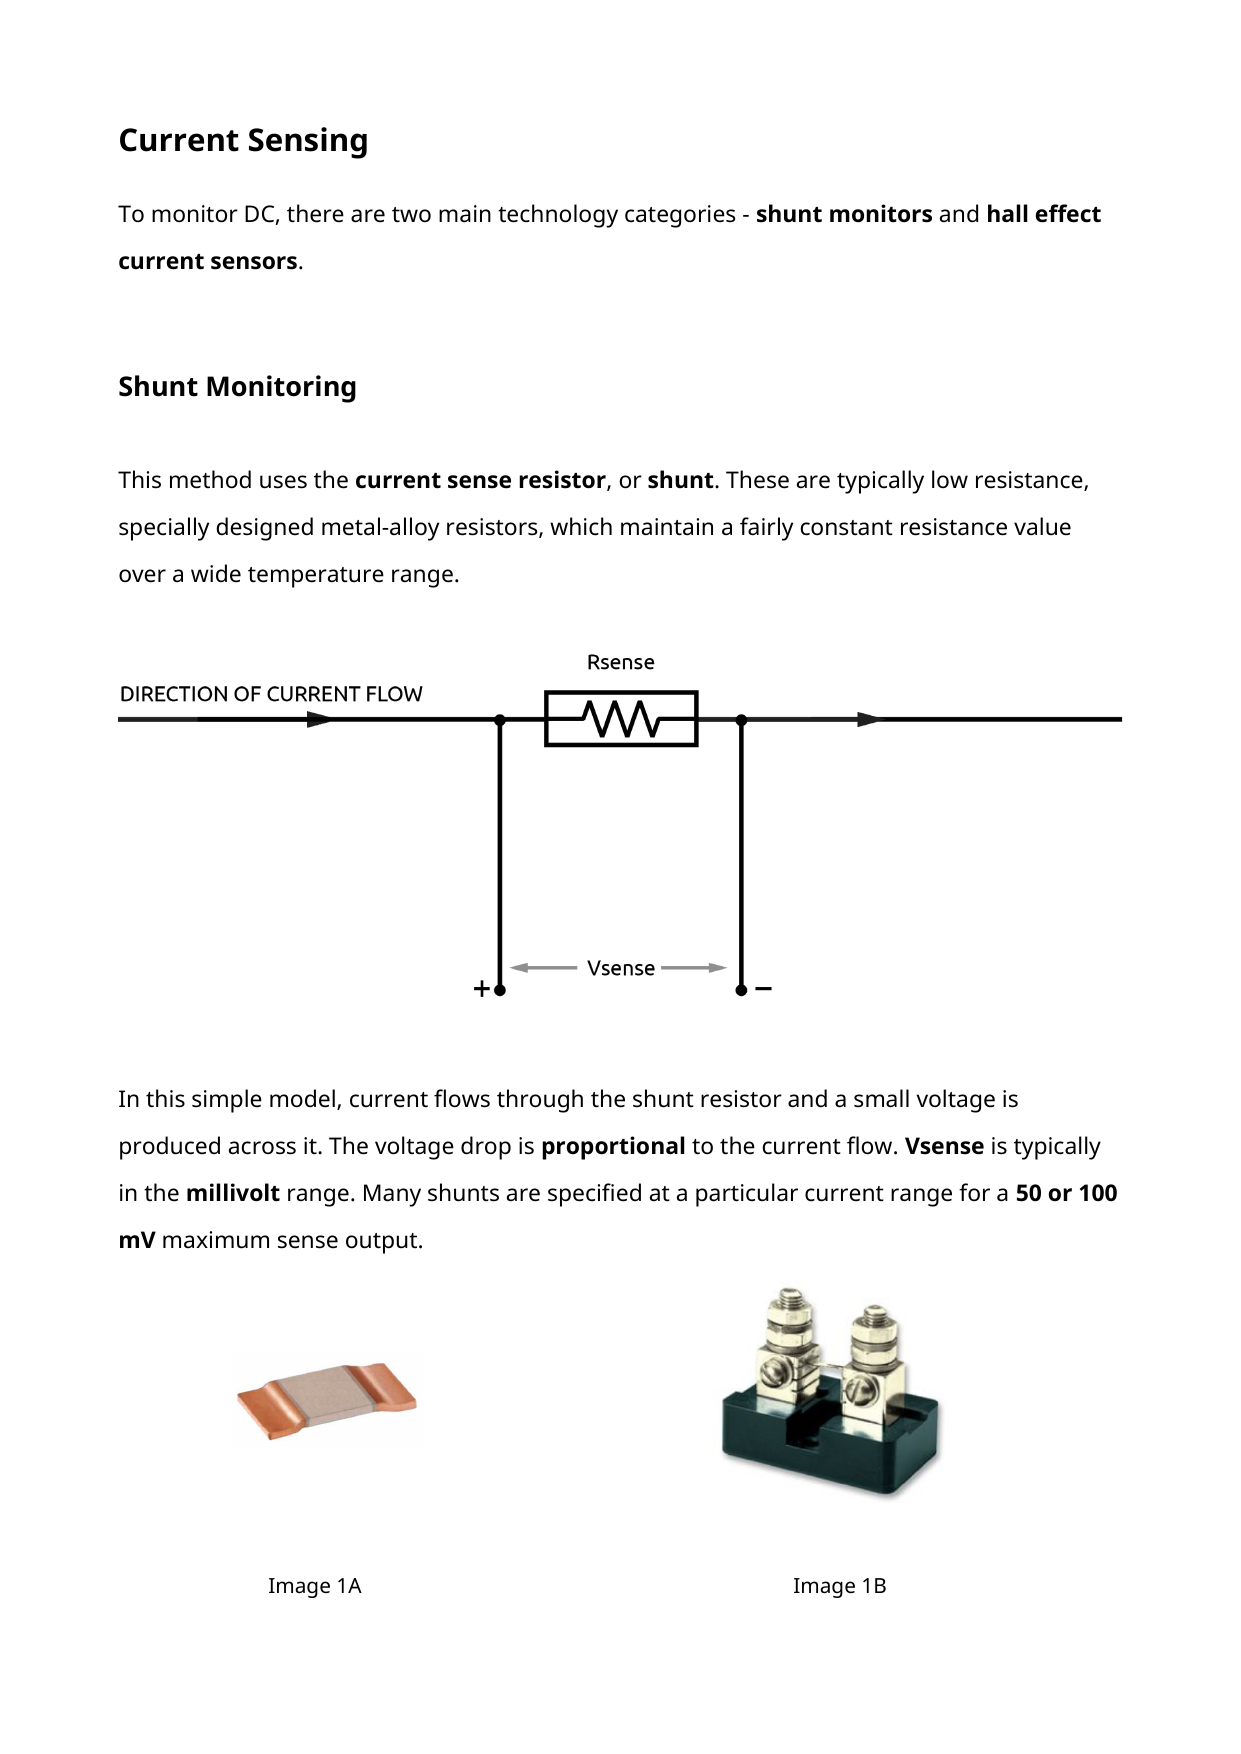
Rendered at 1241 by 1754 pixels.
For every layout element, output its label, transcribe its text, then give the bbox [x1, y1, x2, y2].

text This method uses the current sense resistor, or shunt. These are typically low resistance, specially designed metal-alloy resistors, which maintain a fairly constant resistance value over a wide temperature range. [118, 464, 1122, 589]
text In this simple model, current flows through the shunt resistor and a small voltage is produced across it. The voltage drop is proportional to the current flow. Vsense is typically in the millivolt range. Many shunts are specified at a particular current range for a 50 or 100 mV maximum sense output. [118, 1083, 1122, 1255]
picture [699, 1273, 959, 1507]
text To monitor DC, there are two main technology categories - shunt monitors and hall effect current sensors. [118, 198, 1122, 276]
subtitle Current Sensing [118, 118, 1122, 161]
picture [118, 651, 1123, 1005]
subtitle Shunt Monitoring [118, 367, 1122, 404]
text Image 1A Image 1B [193, 1571, 1122, 1600]
picture [230, 1352, 424, 1447]
